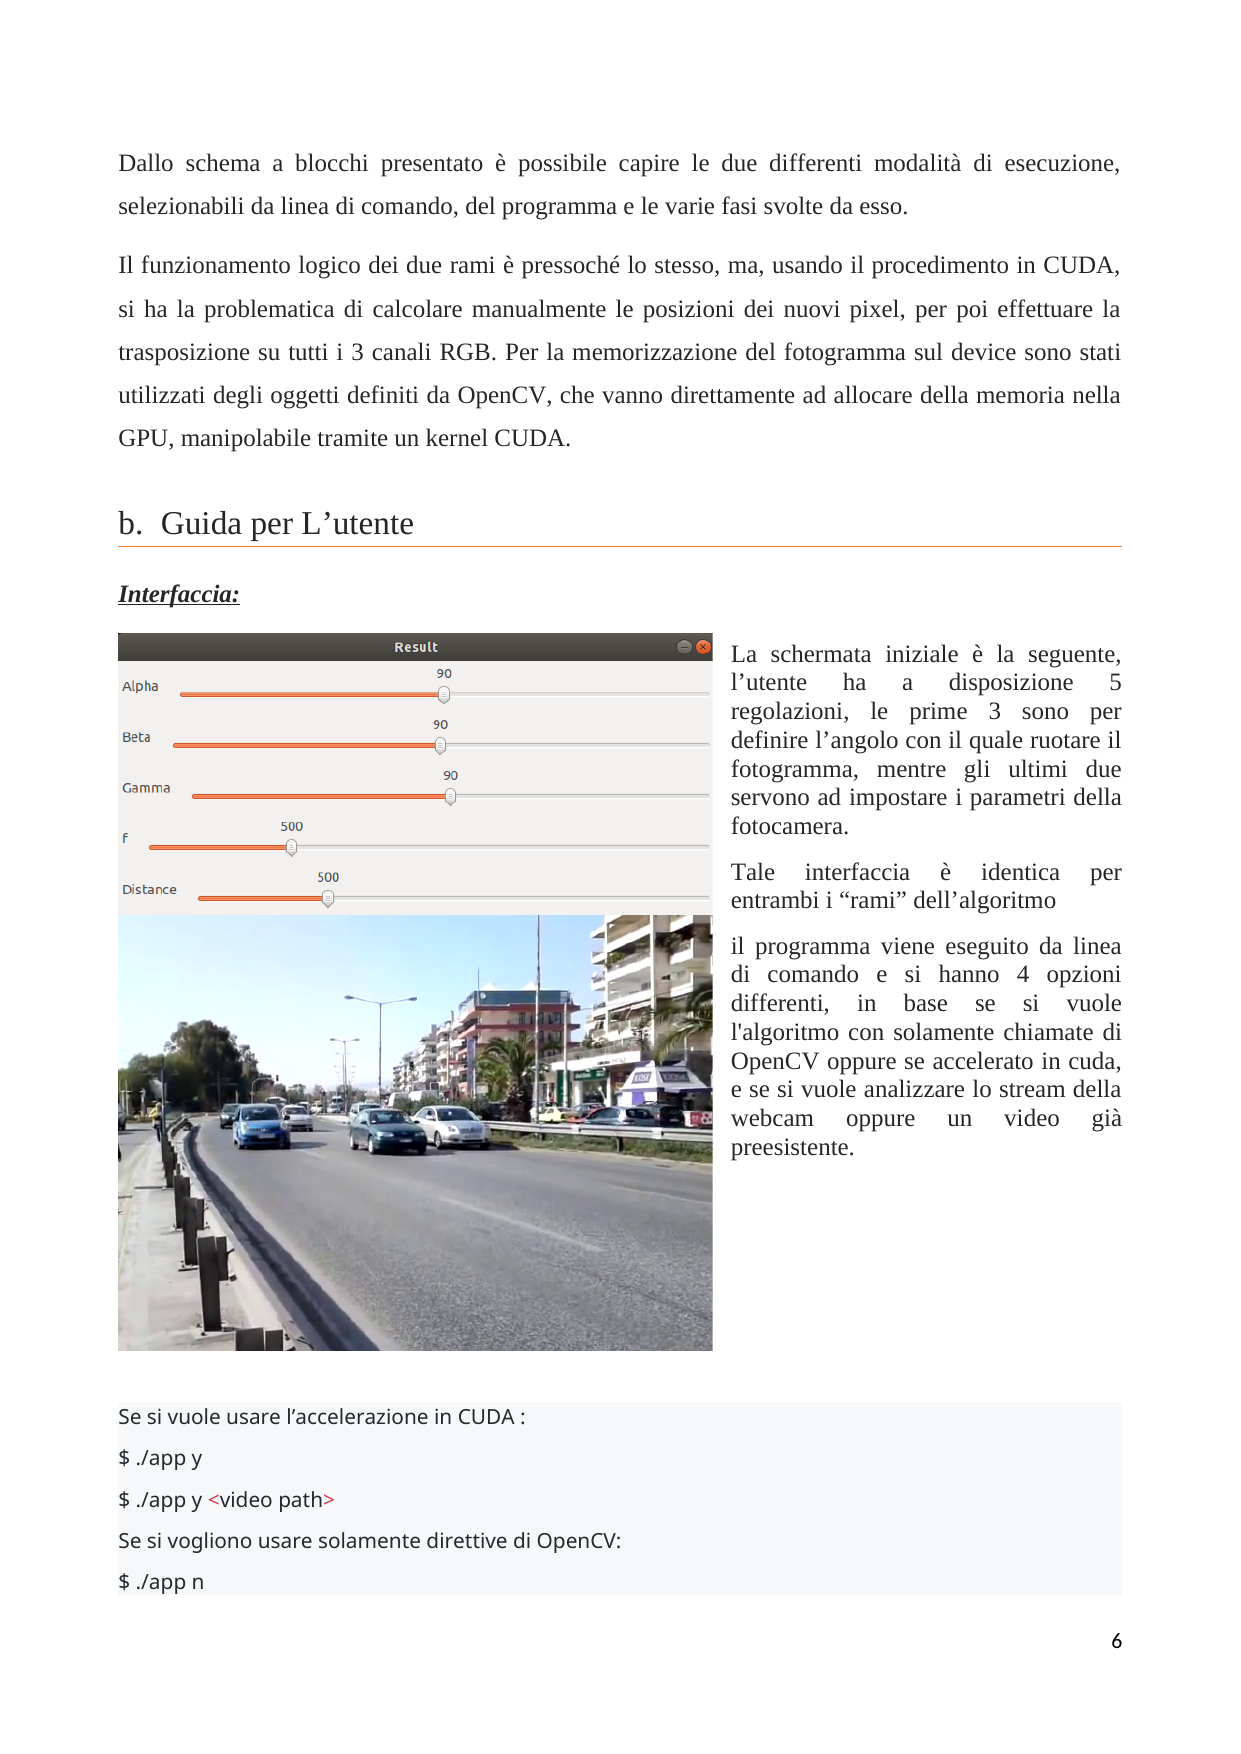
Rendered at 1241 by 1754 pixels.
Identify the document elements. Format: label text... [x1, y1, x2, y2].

picture [118, 633, 713, 1351]
text Se si vogliono usare solamente direttive di OpenCV: [118, 1526, 1122, 1554]
text Dallo schema a blocchi presentato è possibile capire le due differenti modalità di esecuzione, selezionabili da linea di comando, del programma e le varie fasi svolte da esso. [118, 148, 1122, 219]
text Il funzionamento logico dei due rami è pressoché lo stesso, ma, usando il procedimento in CUDA, si ha la problematica di calcolare manualmente le posizioni dei nuovi pixel, per poi effettuare la trasposizione su tutti i 3 canali RGB. Per la memorizzazione del fotogramma sul device sono stati utilizzati degli oggetti definiti da OpenCV, che vanno direttamente ad allocare della memoria nella GPU, manipolabile tramite un kernel CUDA. [118, 251, 1122, 452]
text $ ./app y <video path> [118, 1485, 1122, 1513]
text Se si vuole usare l’accelerazione in CUDA : [118, 1402, 1122, 1431]
subtitle Guida per L’utente [118, 504, 1122, 546]
text $ ./app n [118, 1567, 1122, 1595]
text Tale interfaccia è identica per entrambi i “rami” dell’algoritmo [713, 857, 1122, 914]
text Interfaccia: [118, 579, 1122, 608]
text $ ./app y [118, 1443, 1122, 1472]
text La schermata iniziale è la seguente, l’utente ha a disposizione 5 regolazioni, le prime 3 sono per definire l’angolo con il quale ruotare il fotogramma, mentre gli ultimi due servono ad impostare i parametri della fotocamera. [713, 639, 1122, 840]
text il programma viene eseguito da linea di comando e si hanno 4 opzioni differenti, in base se si vuole l'algoritmo con solamente chiamate di OpenCV oppure se accelerato in cuda, e se si vuole analizzare lo stream della webcam oppure un video già preesistente. [713, 931, 1122, 1161]
